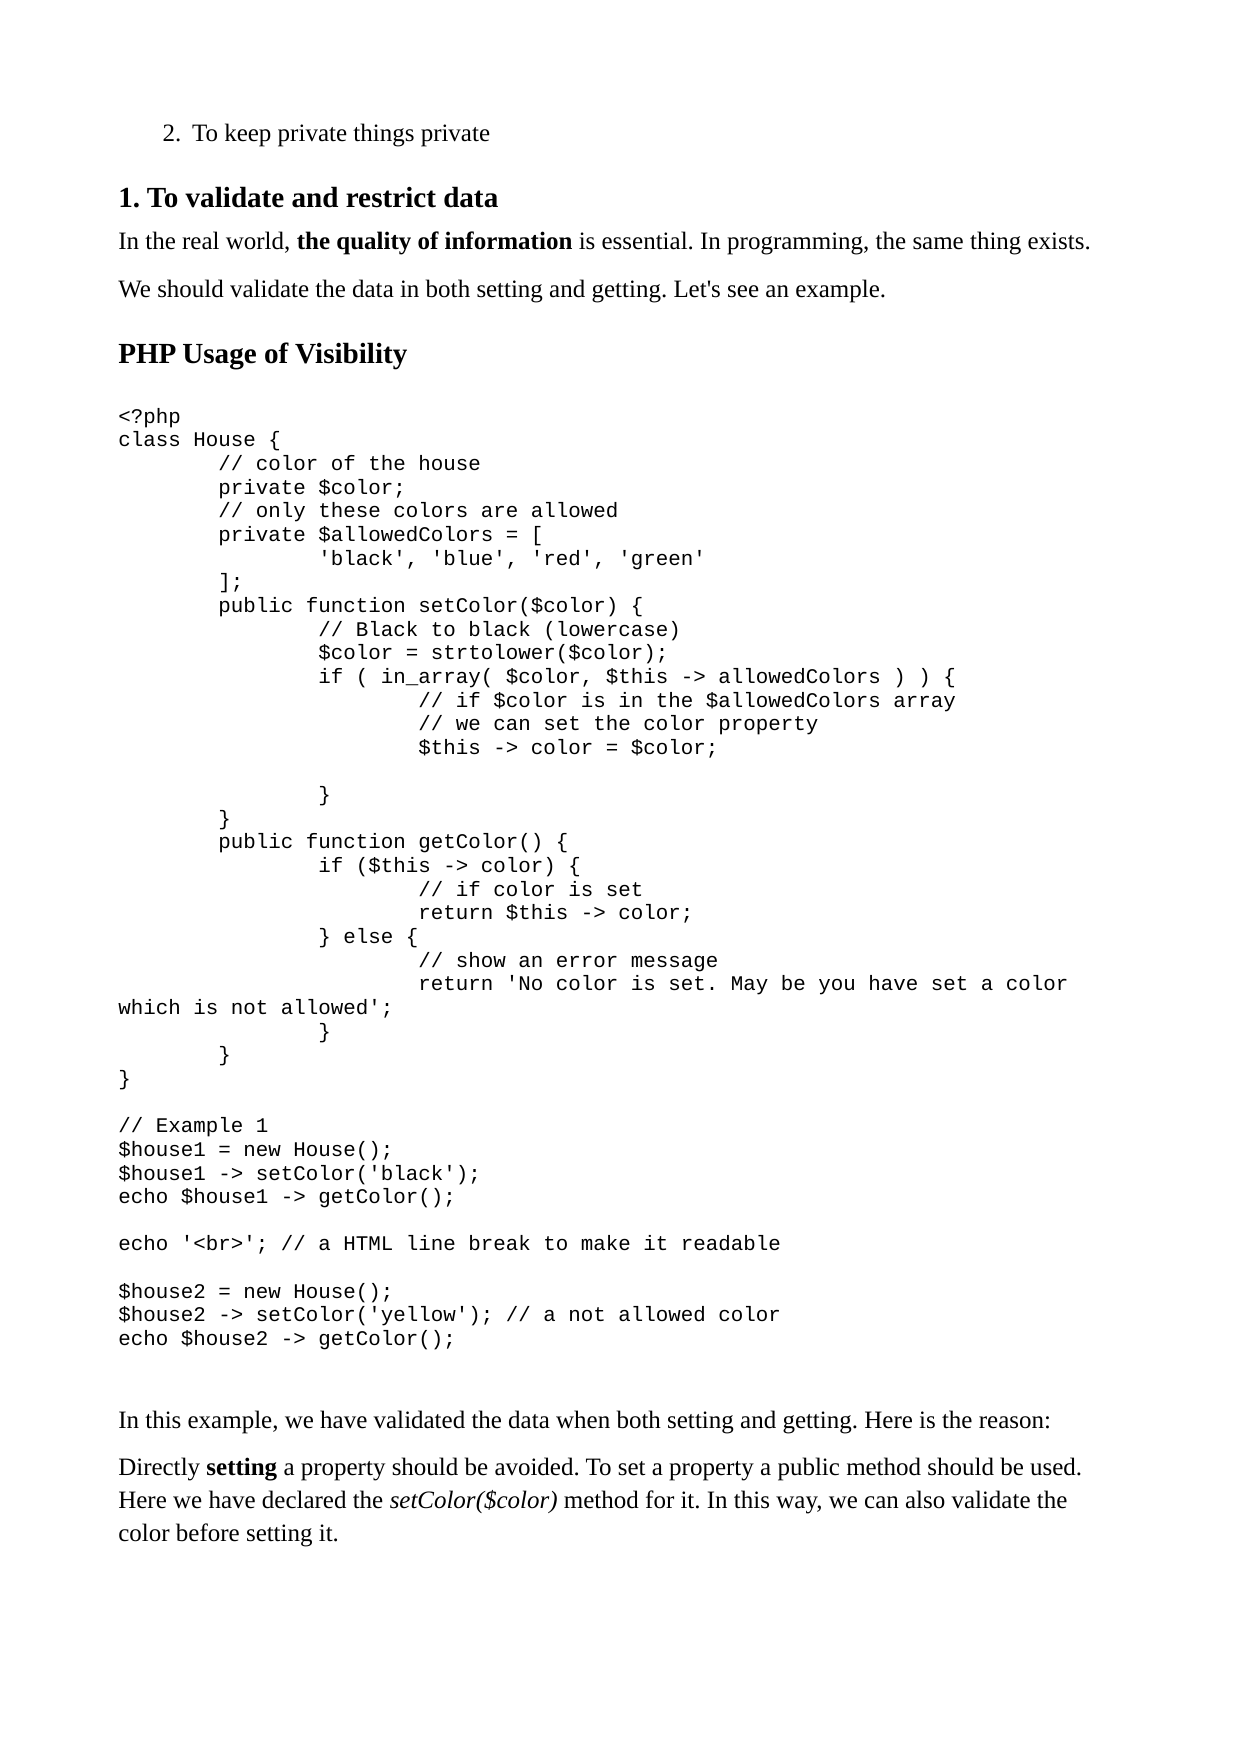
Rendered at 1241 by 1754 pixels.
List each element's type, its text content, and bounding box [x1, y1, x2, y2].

text We should validate the data in both setting and getting. Let's see an example. [118, 274, 1122, 303]
text echo '<br>'; // a HTML line break to make it readable [118, 1233, 1122, 1257]
list To keep private things private [162, 118, 1122, 147]
text $house2 -> setColor('yellow'); // a not allowed color [118, 1304, 1122, 1328]
text In the real world, the quality of information is essential. In programming, the same thing exists. [118, 226, 1122, 255]
text In this example, we have validated the data when both setting and getting. Here is the reason: [118, 1405, 1122, 1433]
text private $allowedColors = [ [118, 524, 1122, 548]
text if ( in_array( $color, $this -> allowedColors ) ) { [118, 666, 1122, 689]
text } [118, 1068, 1122, 1092]
subtitle PHP Usage of Visibility [118, 336, 1122, 370]
text $this -> color = $color; [118, 737, 1122, 761]
text } [118, 784, 1122, 808]
text } [118, 1044, 1122, 1068]
text public function getColor() { [118, 831, 1122, 855]
text // show an error message [118, 950, 1122, 973]
text // Example 1 [118, 1115, 1122, 1139]
text // if $color is in the $allowedColors array [118, 689, 1122, 713]
text echo $house1 -> getColor(); [118, 1186, 1122, 1210]
text $house2 = new House(); [118, 1281, 1122, 1304]
text ]; [118, 571, 1122, 595]
text Directly setting a property should be avoided. To set a property a public method should be used. Here we have declared the setColor($color) method for it. In this way, we can also validate the color before setting it. [118, 1452, 1122, 1547]
text return 'No color is set. May be you have set a color which is not allowed'; [118, 973, 1122, 1021]
text if ($this -> color) { [118, 855, 1122, 879]
text 'black', 'blue', 'red', 'green' [118, 548, 1122, 571]
text $house1 = new House(); [118, 1139, 1122, 1162]
text public function setColor($color) { [118, 595, 1122, 619]
text } else { [118, 926, 1122, 950]
text $color = strtolower($color); [118, 642, 1122, 666]
text // if color is set [118, 879, 1122, 902]
text $house1 -> setColor('black'); [118, 1162, 1122, 1186]
text } [118, 808, 1122, 831]
text echo $house2 -> getColor(); [118, 1328, 1122, 1352]
text class House { [118, 429, 1122, 453]
text // Black to black (lowercase) [118, 619, 1122, 642]
text } [118, 1021, 1122, 1044]
text return $this -> color; [118, 902, 1122, 926]
text // we can set the color property [118, 713, 1122, 737]
subtitle 1. To validate and restrict data [118, 180, 1122, 214]
text private $color; [118, 477, 1122, 500]
text <?php [118, 406, 1122, 429]
text // only these colors are allowed [118, 500, 1122, 524]
text // color of the house [118, 453, 1122, 477]
